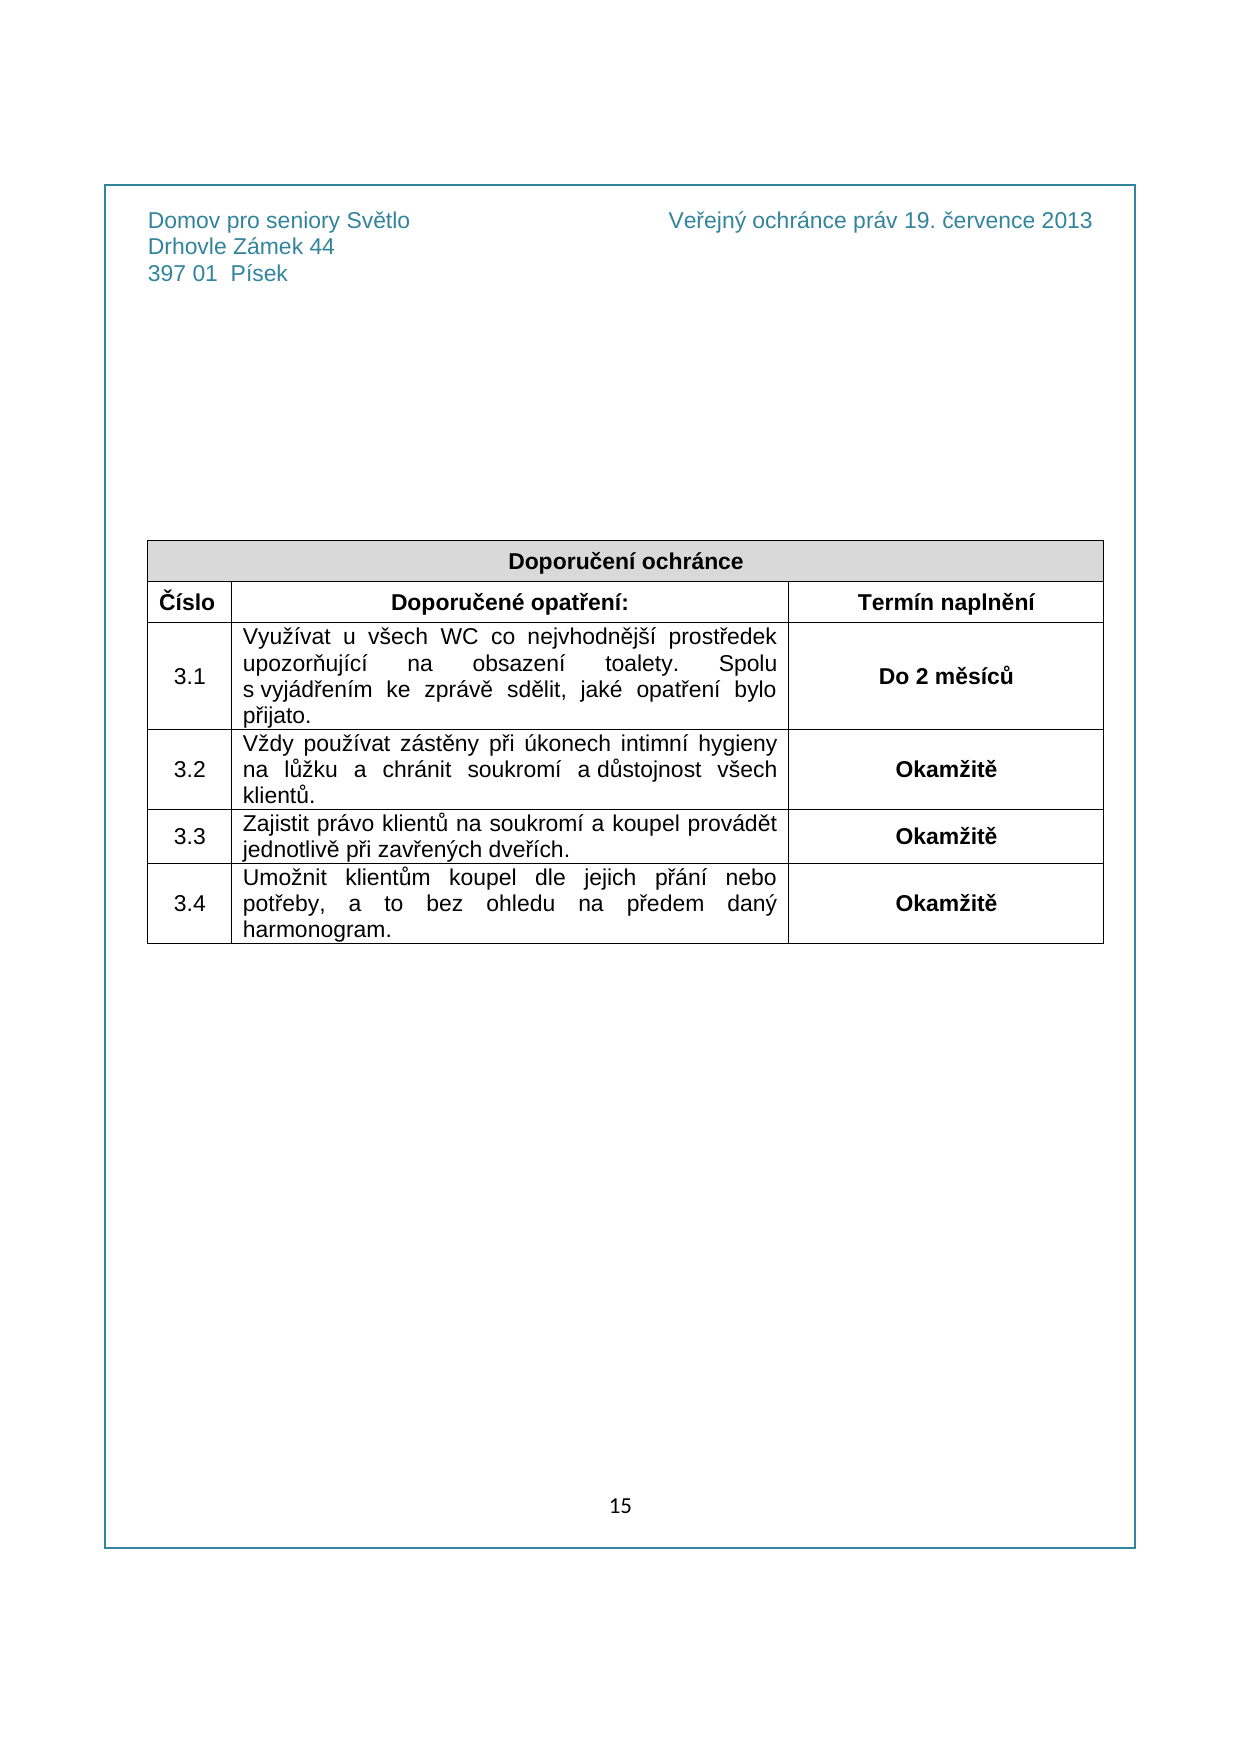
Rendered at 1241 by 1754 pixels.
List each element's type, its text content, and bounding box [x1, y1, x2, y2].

table_cell Termín naplnění [789, 582, 1103, 622]
table_header Doporučení ochránce [148, 541, 1103, 581]
table_cell Vždy používat zástěny při úkonech intimní hygieny na lůžku a chránit soukromí a důstojnost všech klientů. [232, 730, 788, 809]
table_cell 3.2 [148, 730, 231, 809]
table_cell Doporučené opatření: [232, 582, 788, 622]
table_cell Zajistit právo klientů na soukromí a koupel provádět jednotlivě při zavřených dveřích. [232, 810, 788, 863]
table_cell 3.1 [148, 623, 231, 729]
table_cell Okamžitě [789, 810, 1103, 863]
table_cell Do 2 měsíců [789, 623, 1103, 729]
table_cell Umožnit klientům koupel dle jejich přání nebo potřeby, a to bez ohledu na předem daný harmonogram. [232, 864, 788, 943]
table_cell 3.3 [148, 810, 231, 863]
table_cell Okamžitě [789, 730, 1103, 809]
table_cell 3.4 [148, 864, 231, 943]
table_cell Číslo [148, 582, 231, 622]
table_cell Okamžitě [789, 864, 1103, 943]
table_cell Využívat u všech WC co nejvhodnější prostředek upozorňující na obsazení toalety. Spolu s vyjádřením ke zprávě sdělit, jaké opatření bylo přijato. [232, 623, 788, 729]
